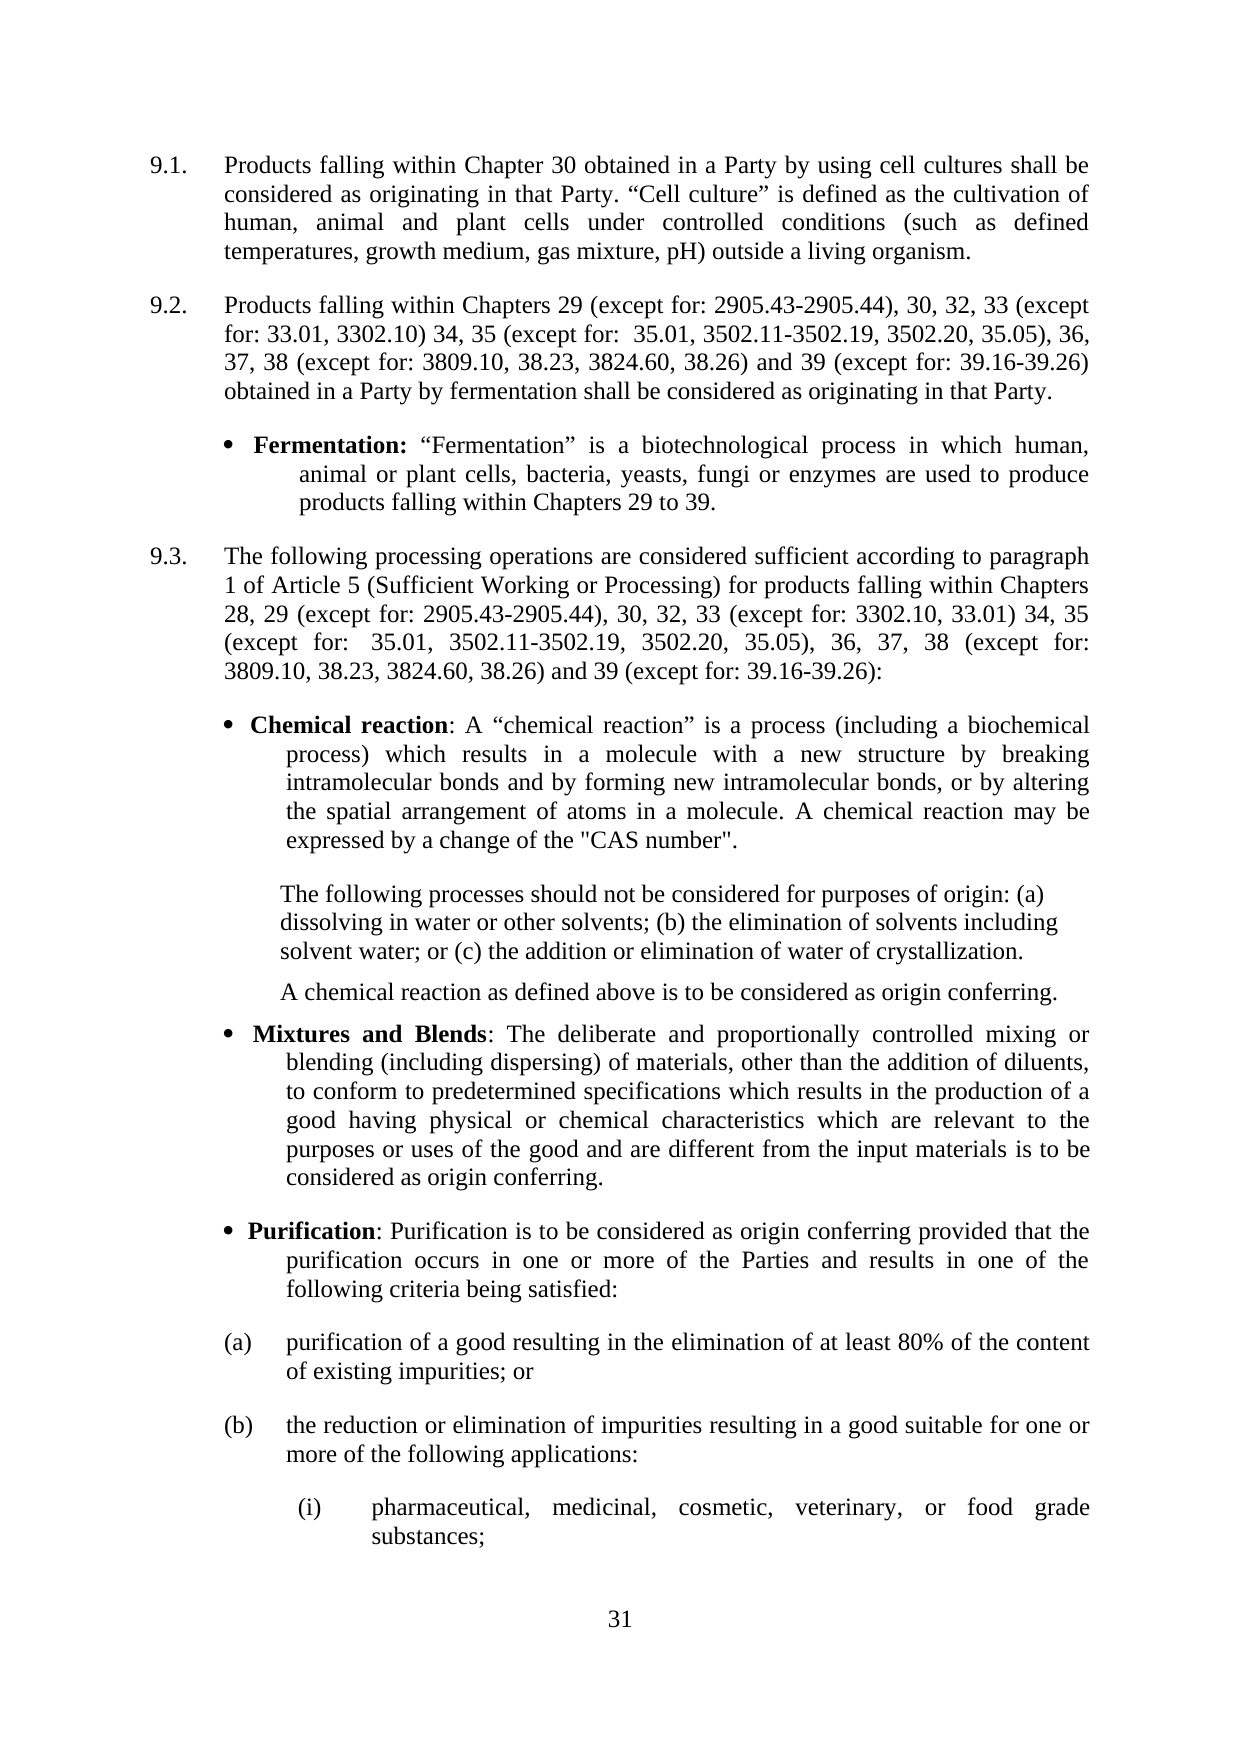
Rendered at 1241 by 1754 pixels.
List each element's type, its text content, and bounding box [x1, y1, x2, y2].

text  Mixtures and Blends: The deliberate and proportionally controlled mixing or blending (including dispersing) of materials, other than the addition of diluents, to conform to predetermined specifications which results in the production of a good having physical or chemical characteristics which are relevant to the purposes or uses of the good and are different from the input materials is to be considered as origin conferring. [224, 1019, 1090, 1191]
text A chemical reaction as defined above is to be considered as origin conferring. [280, 977, 1090, 1006]
text 9.3. The following processing operations are considered sufficient according to paragraph 1 of Article 5 (Sufficient Working or Processing) for products falling within Chapters 28, 29 (except for: 2905.43-2905.44), 30, 32, 33 (except for: 3302.10, 33.01) 34, 35 (except for: 35.01, 3502.11-3502.19, 3502.20, 35.05), 36, 37, 38 (except for: 3809.10, 38.23, 3824.60, 38.26) and 39 (except for: 39.16-39.26): [150, 541, 1090, 685]
text (a) purification of a good resulting in the elimination of at least 80% of the content of existing impurities; or [224, 1327, 1090, 1385]
text  Fermentation: “Fermentation” is a biotechnological process in which human, animal or plant cells, bacteria, yeasts, fungi or enzymes are used to produce products falling within Chapters 29 to 39. [224, 430, 1090, 516]
text (b) the reduction or elimination of impurities resulting in a good suitable for one or more of the following applications: [224, 1410, 1090, 1467]
text 9.1. Products falling within Chapter 30 obtained in a Party by using cell cultures shall be considered as originating in that Party. “Cell culture” is defined as the cultivation of human, animal and plant cells under controlled conditions (such as defined temperatures, growth medium, gas mixture, pH) outside a living organism. [150, 150, 1090, 265]
text  Chemical reaction: A “chemical reaction” is a process (including a biochemical process) which results in a molecule with a new structure by breaking intramolecular bonds and by forming new intramolecular bonds, or by altering the spatial arrangement of atoms in a molecule. A chemical reaction may be expressed by a change of the "CAS number". [224, 710, 1090, 854]
text The following processes should not be considered for purposes of origin: (a) dissolving in water or other solvents; (b) the elimination of solvents including solvent water; or (c) the addition or elimination of water of crystallization. [280, 879, 1090, 965]
text 9.2. Products falling within Chapters 29 (except for: 2905.43-2905.44), 30, 32, 33 (except for: 33.01, 3302.10) 34, 35 (except for: 35.01, 3502.11-3502.19, 3502.20, 35.05), 36, 37, 38 (except for: 3809.10, 38.23, 3824.60, 38.26) and 39 (except for: 39.16-39.26) obtained in a Party by fermentation shall be considered as originating in that Party. [150, 290, 1090, 405]
text (i) pharmaceutical, medicinal, cosmetic, veterinary, or food grade substances; [298, 1492, 1090, 1550]
text  Purification: Purification is to be considered as origin conferring provided that the purification occurs in one or more of the Parties and results in one of the following criteria being satisfied: [224, 1216, 1090, 1302]
